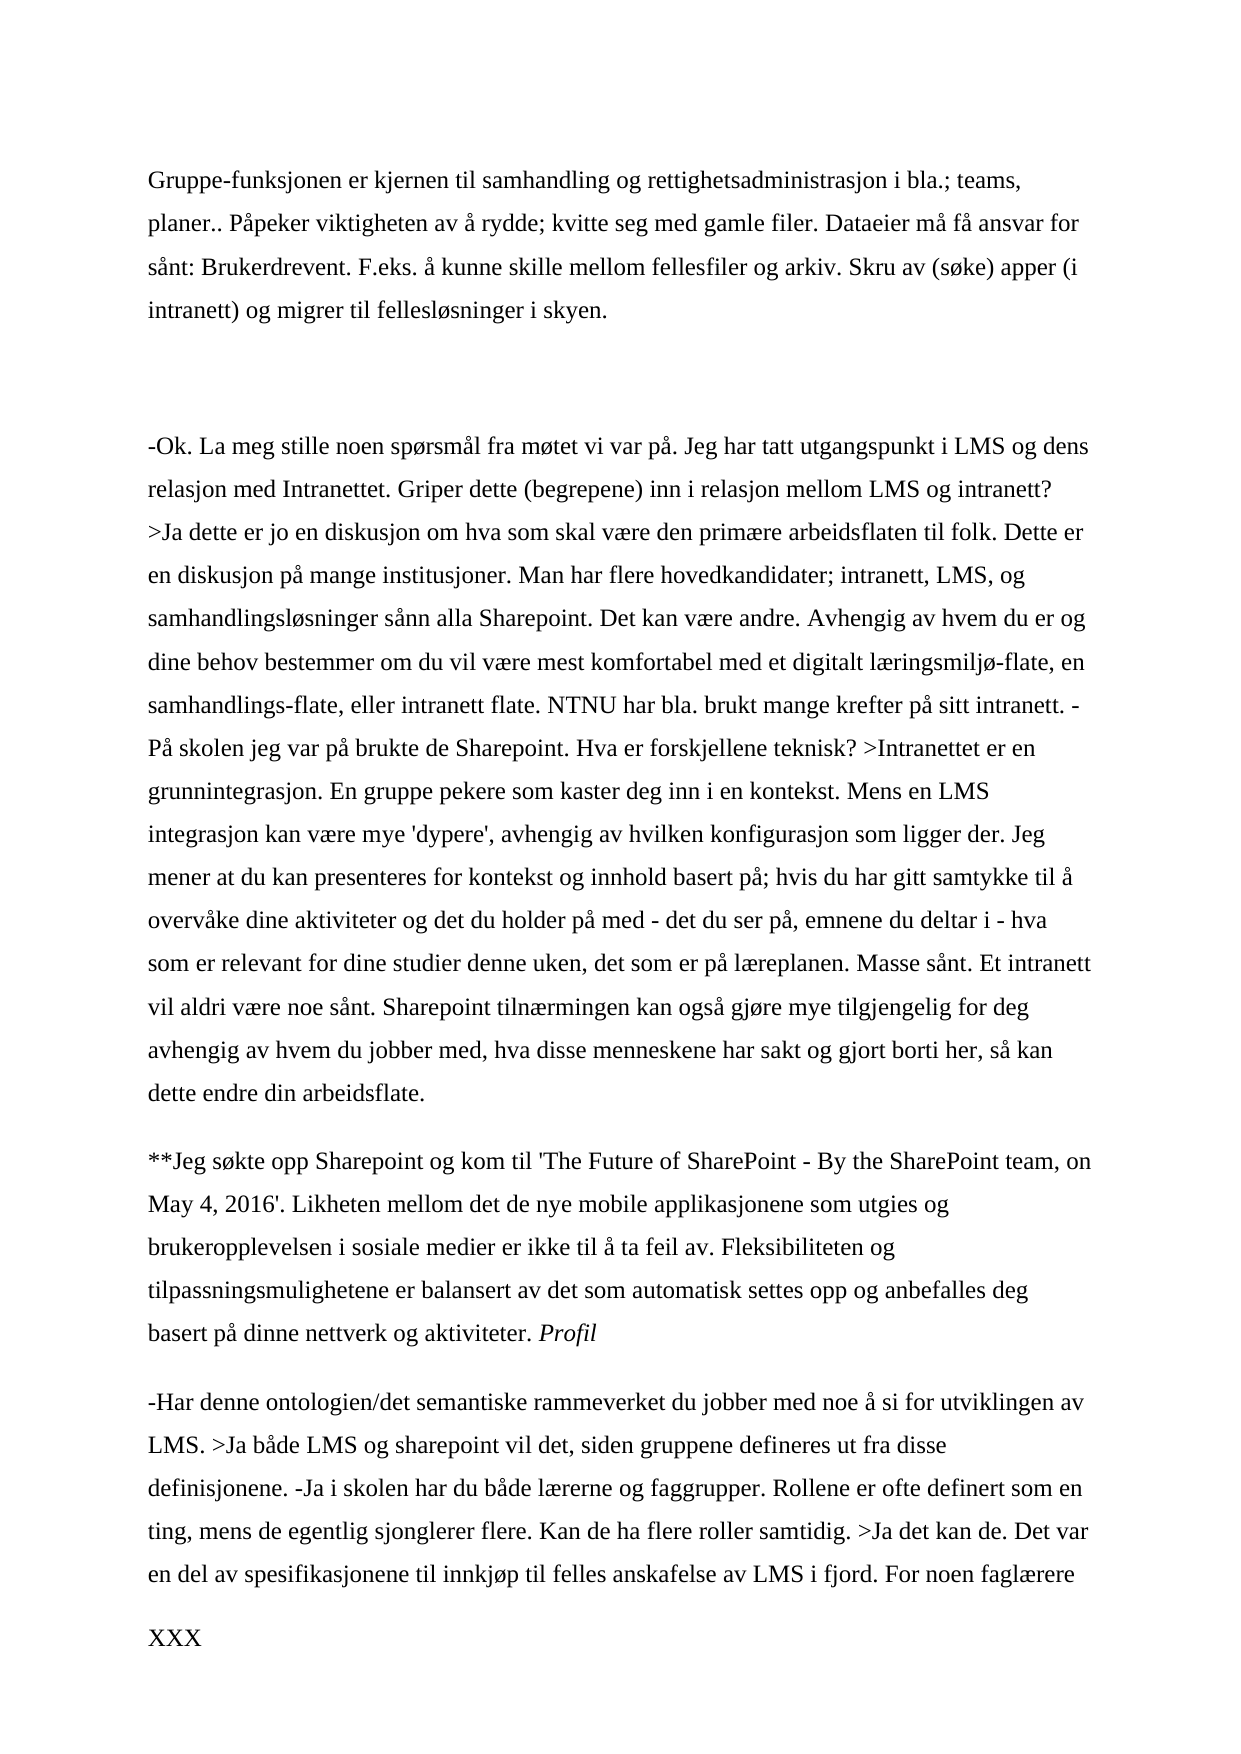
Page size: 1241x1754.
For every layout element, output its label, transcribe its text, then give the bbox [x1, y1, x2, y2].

text Gruppe-funksjonen er kjernen til samhandling og rettighetsadministrasjon i bla.; teams, planer.. Påpeker viktigheten av å rydde; kvitte seg med gamle filer. Dataeier må få ansvar for sånt: Brukerdrevent. F.eks. å kunne skille mellom fellesfiler og arkiv. Skru av (søke) apper (i intranett) og migrer til fellesløsninger i skyen. [148, 165, 1092, 323]
text **Jeg søkte opp Sharepoint og kom til 'The Future of SharePoint - By the SharePoint team, on May 4, 2016'. Likheten mellom det de nye mobile applikasjonene som utgies og brukeropplevelsen i sosiale medier er ikke til å ta feil av. Fleksibiliteten og tilpassningsmulighetene er balansert av det som automatisk settes opp og anbefalles deg basert på dinne nettverk og aktiviteter. Profil [148, 1146, 1092, 1347]
text -Har denne ontologien/det semantiske rammeverket du jobber med noe å si for utviklingen av LMS. >Ja både LMS og sharepoint vil det, siden gruppene defineres ut fra disse definisjonene. -Ja i skolen har du både lærerne og faggrupper. Rollene er ofte definert som en ting, mens de egentlig sjonglerer flere. Kan de ha flere roller samtidig. >Ja det kan de. Det var en del av spesifikasjonene til innkjøp til felles anskafelse av LMS i fjord. For noen faglærere [148, 1387, 1092, 1588]
text -Ok. La meg stille noen spørsmål fra møtet vi var på. Jeg har tatt utgangspunkt i LMS og dens relasjon med Intranettet. Griper dette (begrepene) inn i relasjon mellom LMS og intranett? >Ja dette er jo en diskusjon om hva som skal være den primære arbeidsflaten til folk. Dette er en diskusjon på mange institusjoner. Man har flere hovedkandidater; intranett, LMS, og samhandlingsløsninger sånn alla Sharepoint. Det kan være andre. Avhengig av hvem du er og dine behov bestemmer om du vil være mest komfortabel med et digitalt læringsmiljø-flate, en samhandlings-flate, eller intranett flate. NTNU har bla. brukt mange krefter på sitt intranett. -På skolen jeg var på brukte de Sharepoint. Hva er forskjellene teknisk? >Intranettet er en grunnintegrasjon. En gruppe pekere som kaster deg inn i en kontekst. Mens en LMS integrasjon kan være mye 'dypere', avhengig av hvilken konfigurasjon som ligger der. Jeg mener at du kan presenteres for kontekst og innhold basert på; hvis du har gitt samtykke til å overvåke dine aktiviteter og det du holder på med - det du ser på, emnene du deltar i - hva som er relevant for dine studier denne uken, det som er på læreplanen. Masse sånt. Et intranett vil aldri være noe sånt. Sharepoint tilnærmingen kan også gjøre mye tilgjengelig for deg avhengig av hvem du jobber med, hva disse menneskene har sakt og gjort borti her, så kan dette endre din arbeidsflate. [148, 431, 1092, 1107]
